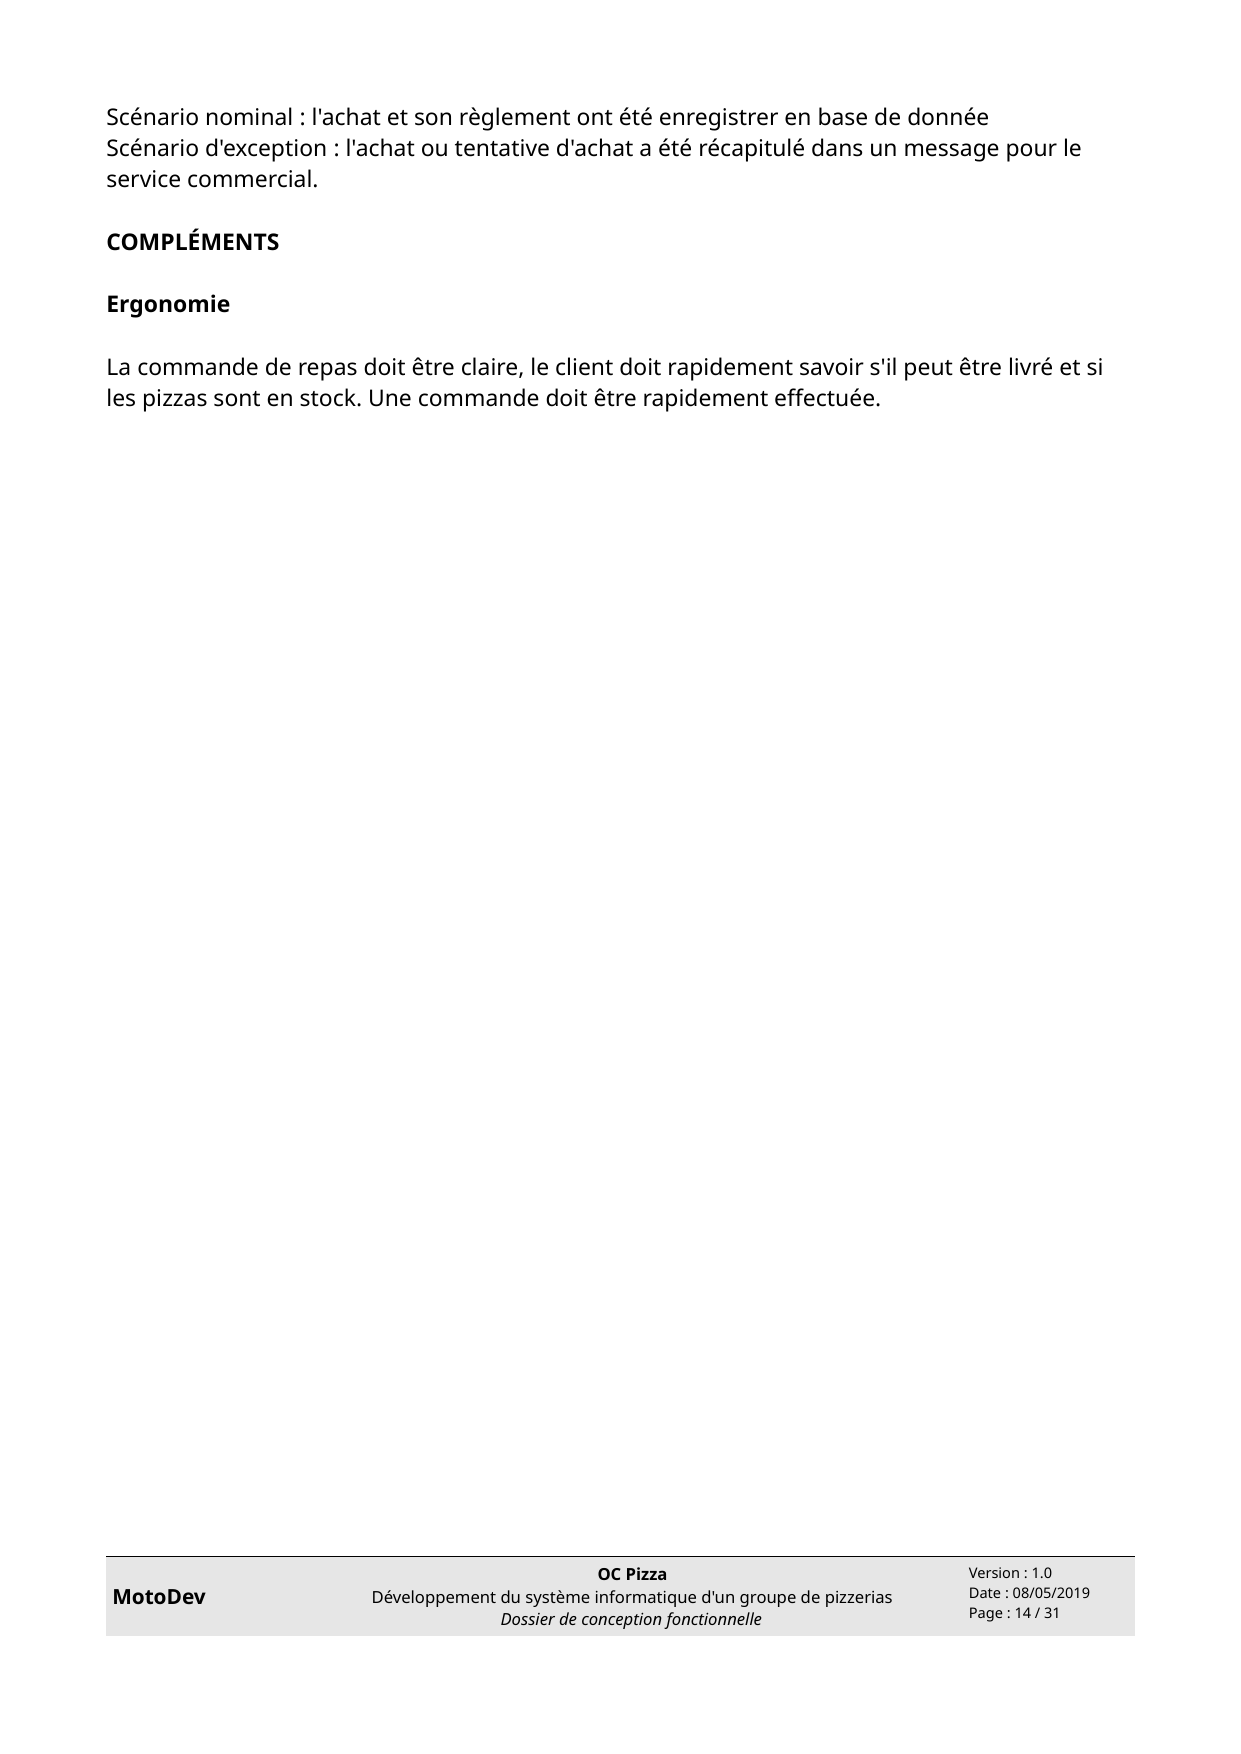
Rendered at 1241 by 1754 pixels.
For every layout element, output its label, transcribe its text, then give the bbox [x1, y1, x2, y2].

text Scénario nominal : l'achat et son règlement ont été enregistrer en base de donnée [106, 100, 1134, 132]
text Ergonomie [106, 288, 1134, 319]
text Scénario d'exception : l'achat ou tentative d'achat a été récapitulé dans un message pour le service commercial. [106, 132, 1134, 194]
text La commande de repas doit être claire, le client doit rapidement savoir s'il peut être livré et si les pizzas sont en stock. Une commande doit être rapidement effectuée. [106, 350, 1134, 413]
text COMPLÉMENTS [106, 225, 1134, 257]
